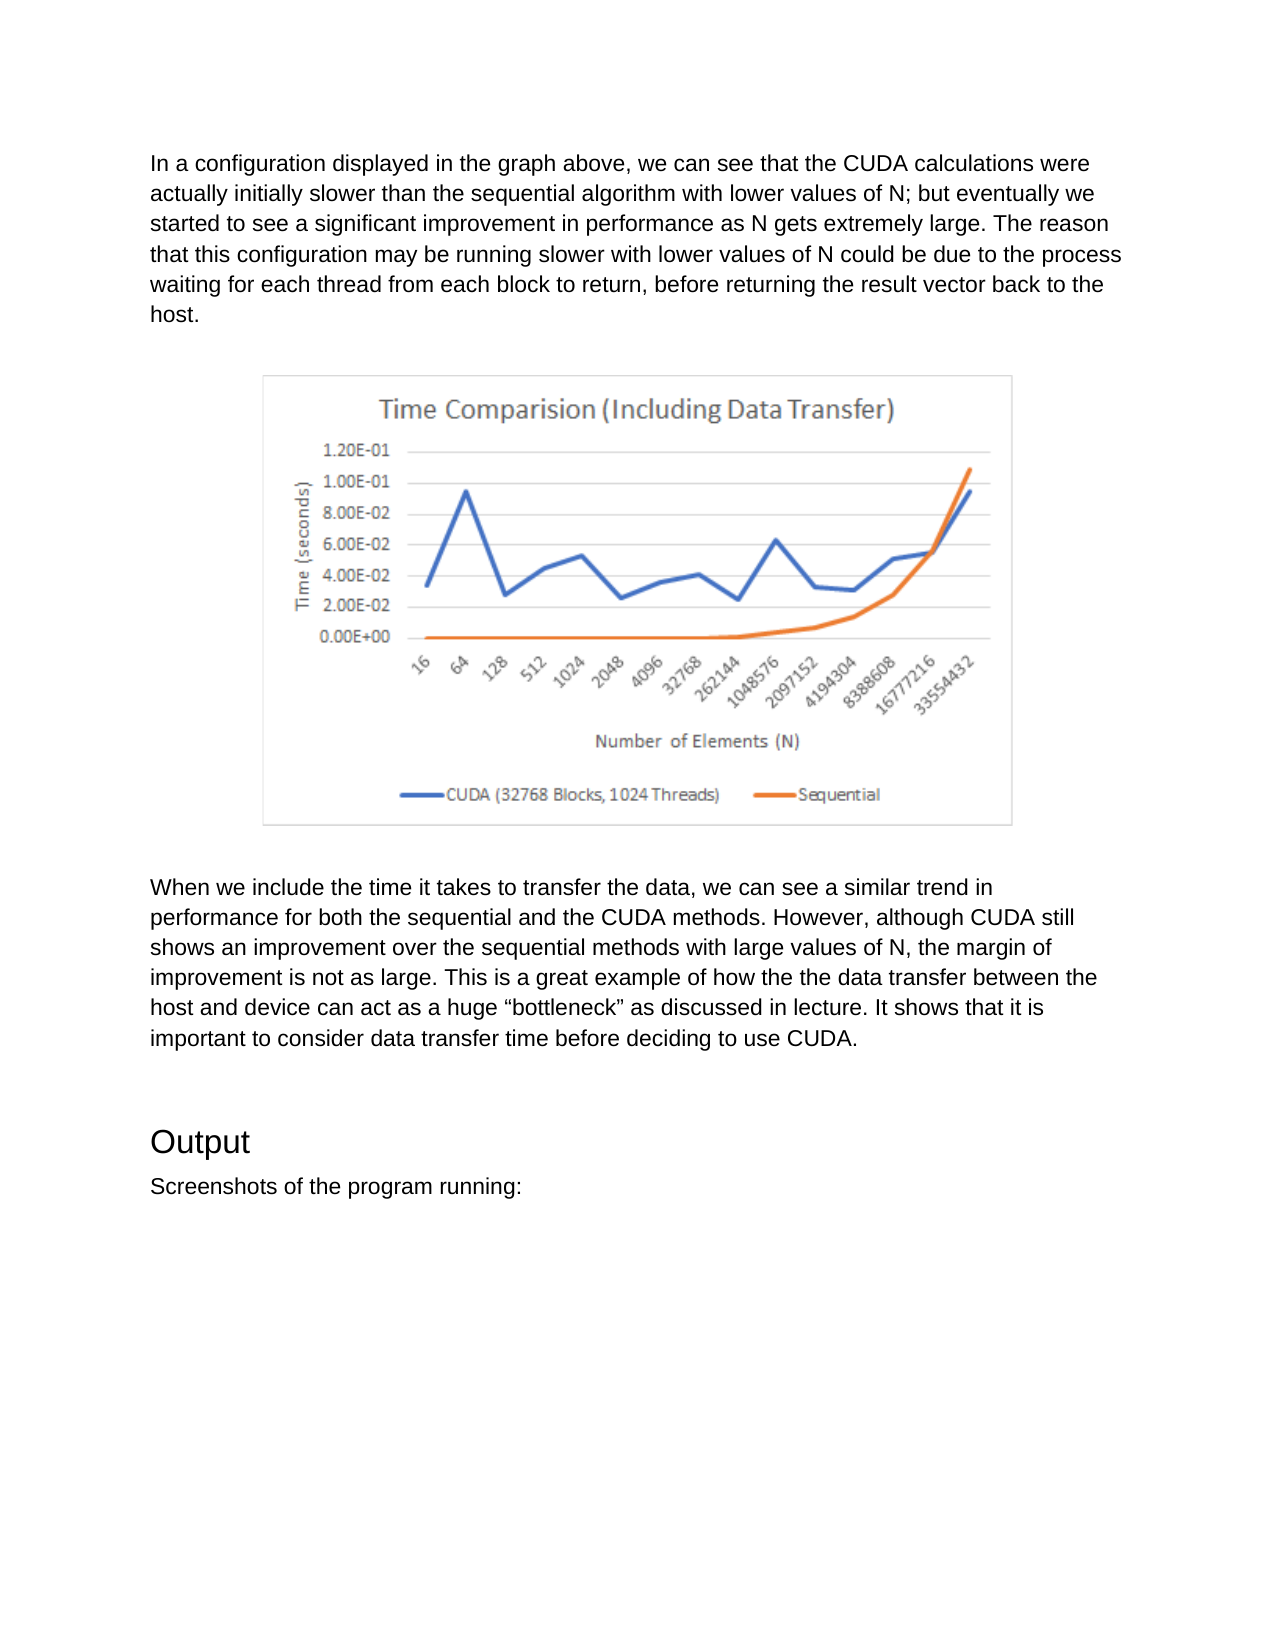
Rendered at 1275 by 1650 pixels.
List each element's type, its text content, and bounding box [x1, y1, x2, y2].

subtitle Output [150, 1122, 1125, 1161]
text In a configuration displayed in the graph above, we can see that the CUDA calculations were actually initially slower than the sequential algorithm with lower values of N; but eventually we started to see a significant improvement in performance as N gets extremely large. The reason that this configuration may be running slower with lower values of N could be due to the process waiting for each thread from each block to return, before returning the result vector back to the host. [150, 150, 1125, 327]
text Screenshots of the program running: [150, 1173, 1125, 1200]
text When we include the time it takes to transfer the data, we can see a similar trend in performance for both the sequential and the CUDA methods. However, although CUDA still shows an improvement over the sequential methods with large values of N, the margin of improvement is not as large. This is a great example of how the the data transfer between the host and device can act as a huge “bottleneck” as discussed in lecture. It shows that it is important to consider data transfer time before deciding to use CUDA. [150, 873, 1125, 1051]
picture [262, 375, 1013, 826]
